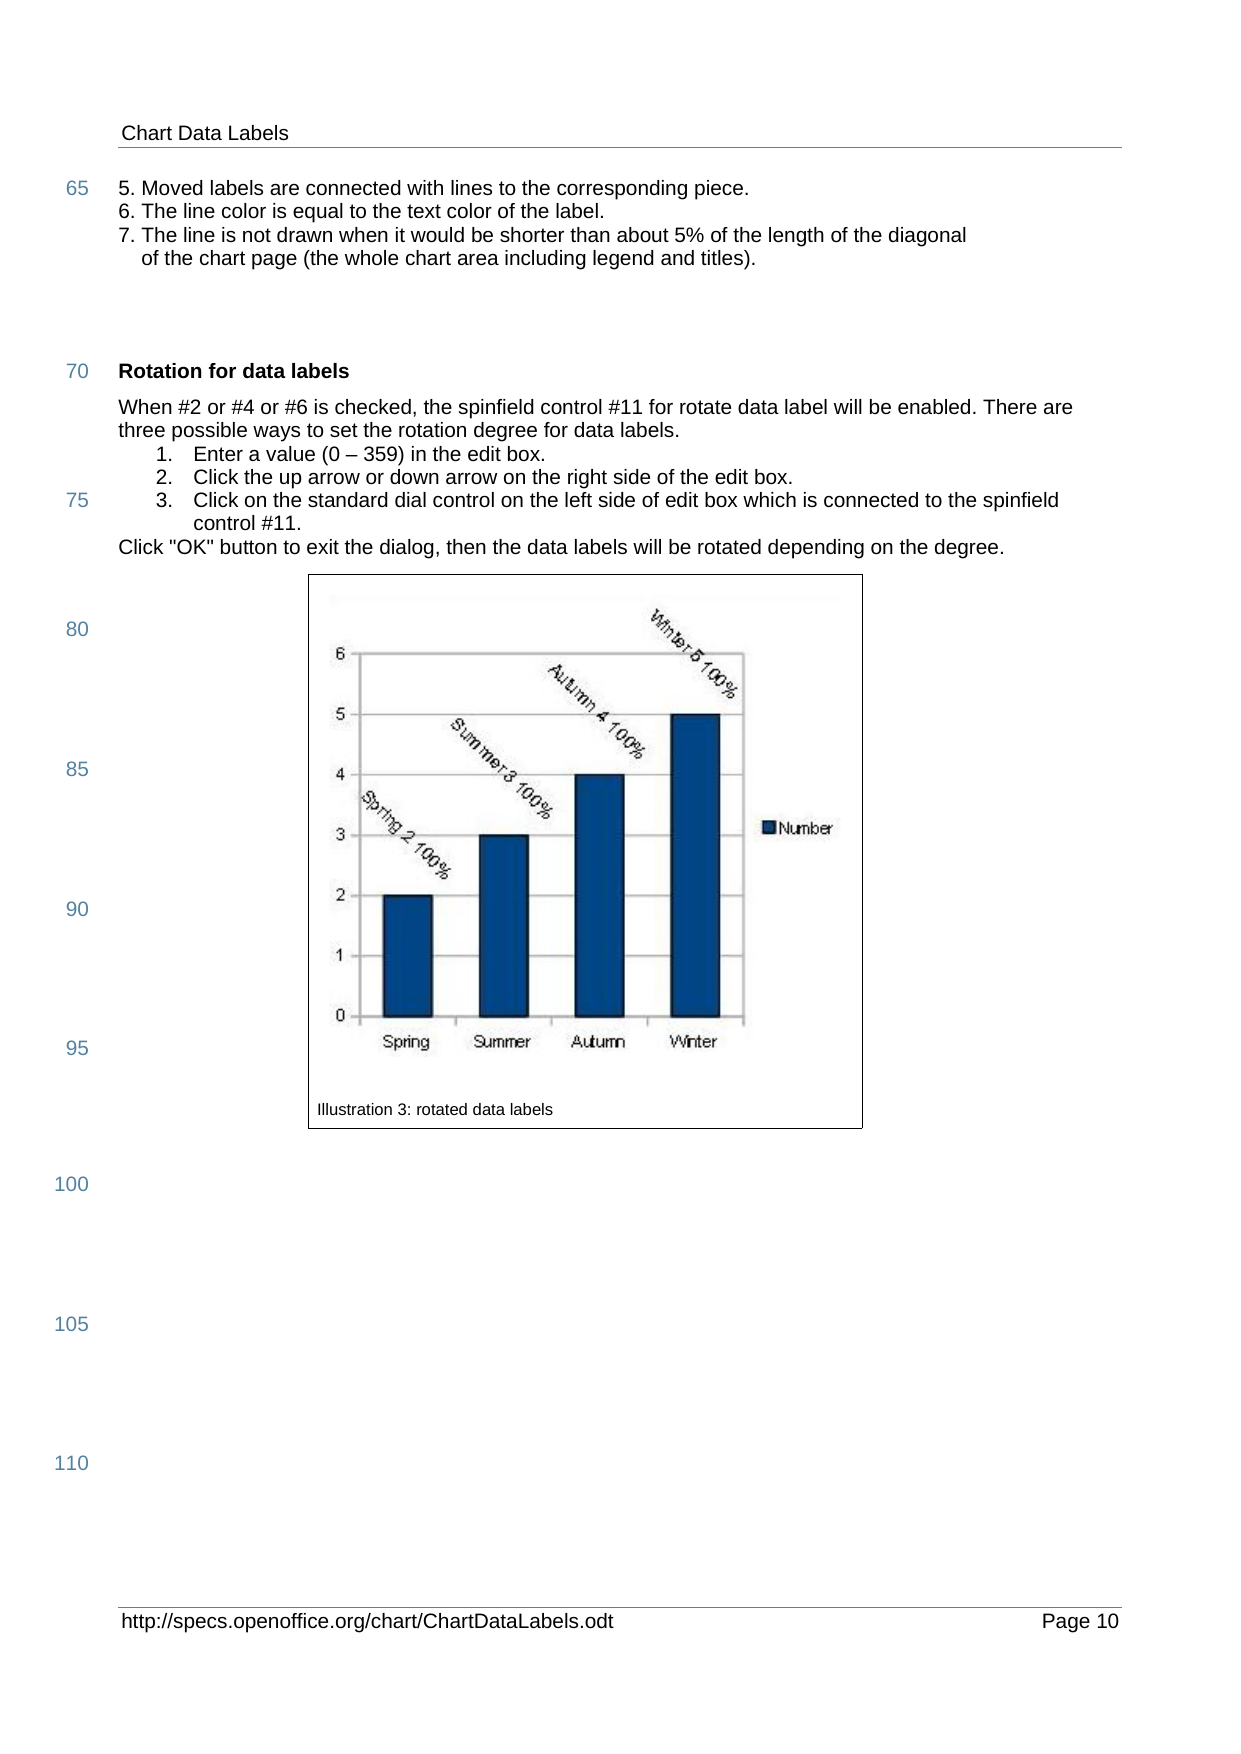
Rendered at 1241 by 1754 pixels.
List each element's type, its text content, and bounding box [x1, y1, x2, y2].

text 6. The line color is equal to the text color of the label. [118, 200, 1122, 223]
subtitle Rotation for data labels [118, 360, 1122, 383]
text 5. Moved labels are connected with lines to the corresponding piece. [118, 177, 1122, 200]
text 7. The line is not drawn when it would be shorter than about 5% of the length of the diagonal [118, 223, 1122, 246]
text Illustration 3: rotated data labels [317, 1101, 853, 1119]
list Click on the standard dial control on the left side of edit box which is connected to the spinfield control #11. [156, 489, 1122, 535]
list Enter a value (0 – 359) in the edit box. [156, 442, 1122, 466]
picture [329, 595, 841, 1057]
text When #2 or #4 or #6 is checked, the spinfield control #11 for rotate data label will be enabled. There are three possible ways to set the rotation degree for data labels. [118, 396, 1122, 442]
text Click "OK" button to exit the dialog, then the data labels will be rotated depending on the degree. [118, 535, 1122, 558]
list Click the up arrow or down arrow on the right side of the edit box. [156, 466, 1122, 489]
text of the chart page (the whole chart area including legend and titles). [118, 246, 1122, 270]
